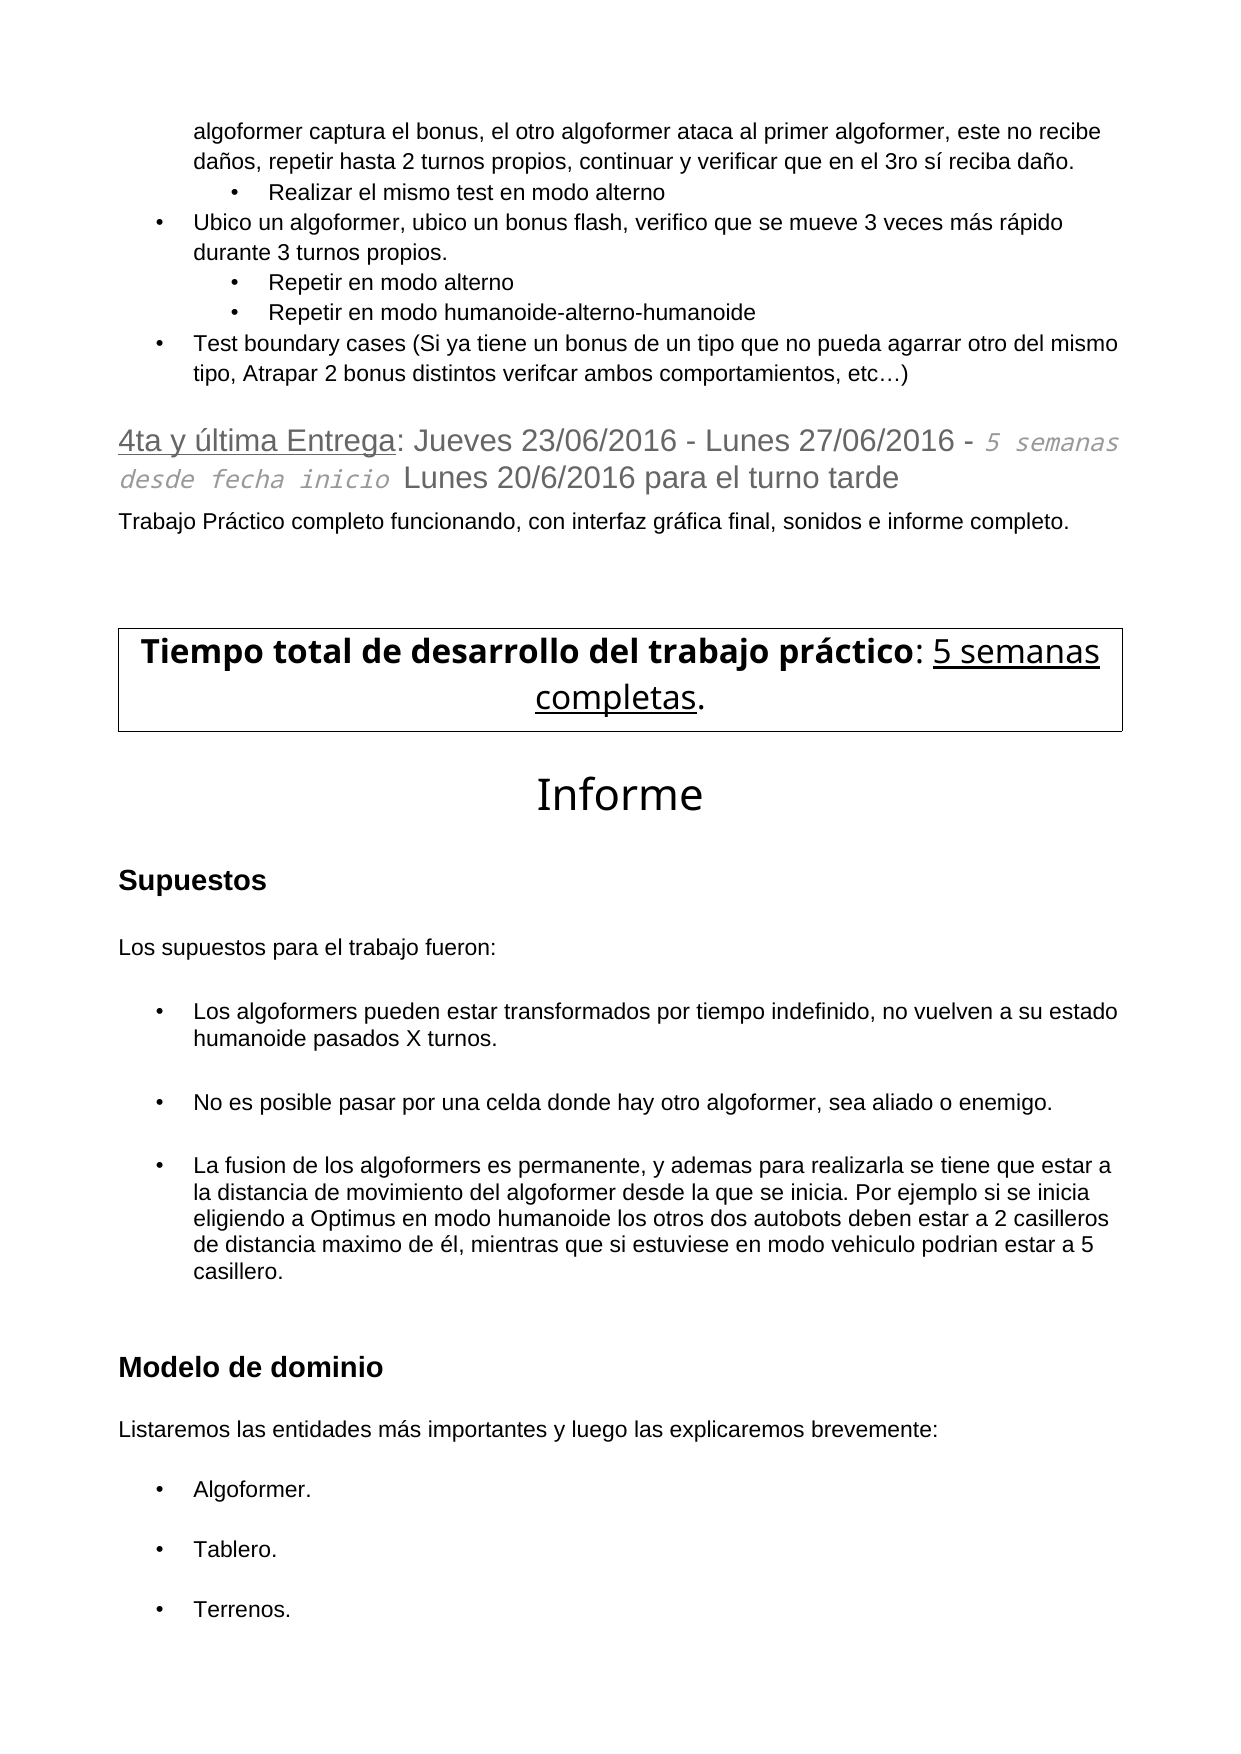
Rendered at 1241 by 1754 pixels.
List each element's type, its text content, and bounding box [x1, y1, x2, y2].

list Realizar el mismo test en modo alterno [231, 178, 1122, 205]
list Algoformer. [156, 1476, 1122, 1502]
text Supuestos [118, 863, 1122, 897]
list Los algoformers pueden estar transformados por tiempo indefinido, no vuelven a su estado humanoide pasados X turnos. [156, 998, 1122, 1051]
list Repetir en modo humanoide-alterno-humanoide [231, 299, 1122, 326]
list Tablero. [156, 1536, 1122, 1562]
text Modelo de dominio [118, 1349, 1122, 1383]
list No es posible pasar por una celda donde hay otro algoformer, sea aliado o enemigo. [156, 1088, 1122, 1115]
text 4ta y última Entrega: Jueves 23/06/2016 - Lunes 27/06/2016 - 5 semanas desde fecha inicio Lunes 20/6/2016 para el turno tarde [118, 422, 1122, 496]
list Repetir en modo alterno [231, 269, 1122, 296]
text Listaremos las entidades más importantes y luego las explicaremos brevemente: [118, 1416, 1122, 1443]
list Test boundary cases (Si ya tiene un bonus de un tipo que no pueda agarrar otro del mismo tipo, Atrapar 2 bonus distintos verifcar ambos comportamientos, etc…) [156, 329, 1122, 386]
text Los supuestos para el trabajo fueron: [118, 934, 1122, 961]
list algoformer captura el bonus, el otro algoformer ataca al primer algoformer, este no recibe daños, repetir hasta 2 turnos propios, continuar y verificar que en el 3ro sí reciba daño. [156, 118, 1122, 175]
list Ubico un algoformer, ubico un bonus flash, verifico que se mueve 3 veces más rápido durante 3 turnos propios. [156, 209, 1122, 265]
list Terrenos. [156, 1596, 1122, 1622]
text Informe [118, 764, 1122, 823]
table_header Tiempo total de desarrollo del trabajo práctico: 5 semanas completas. [119, 629, 1122, 731]
list La fusion de los algoformers es permanente, y ademas para realizarla se tiene que estar a la distancia de movimiento del algoformer desde la que se inicia. Por ejemplo si se inicia eligiendo a Optimus en modo humanoide los otros dos autobots deben estar a 2 casilleros de distancia maximo de él, mientras que si estuviese en modo vehiculo podrian estar a 5 casillero. [156, 1152, 1122, 1284]
text Trabajo Práctico completo funcionando, con interfaz gráfica final, sonidos e informe completo. [118, 508, 1122, 534]
